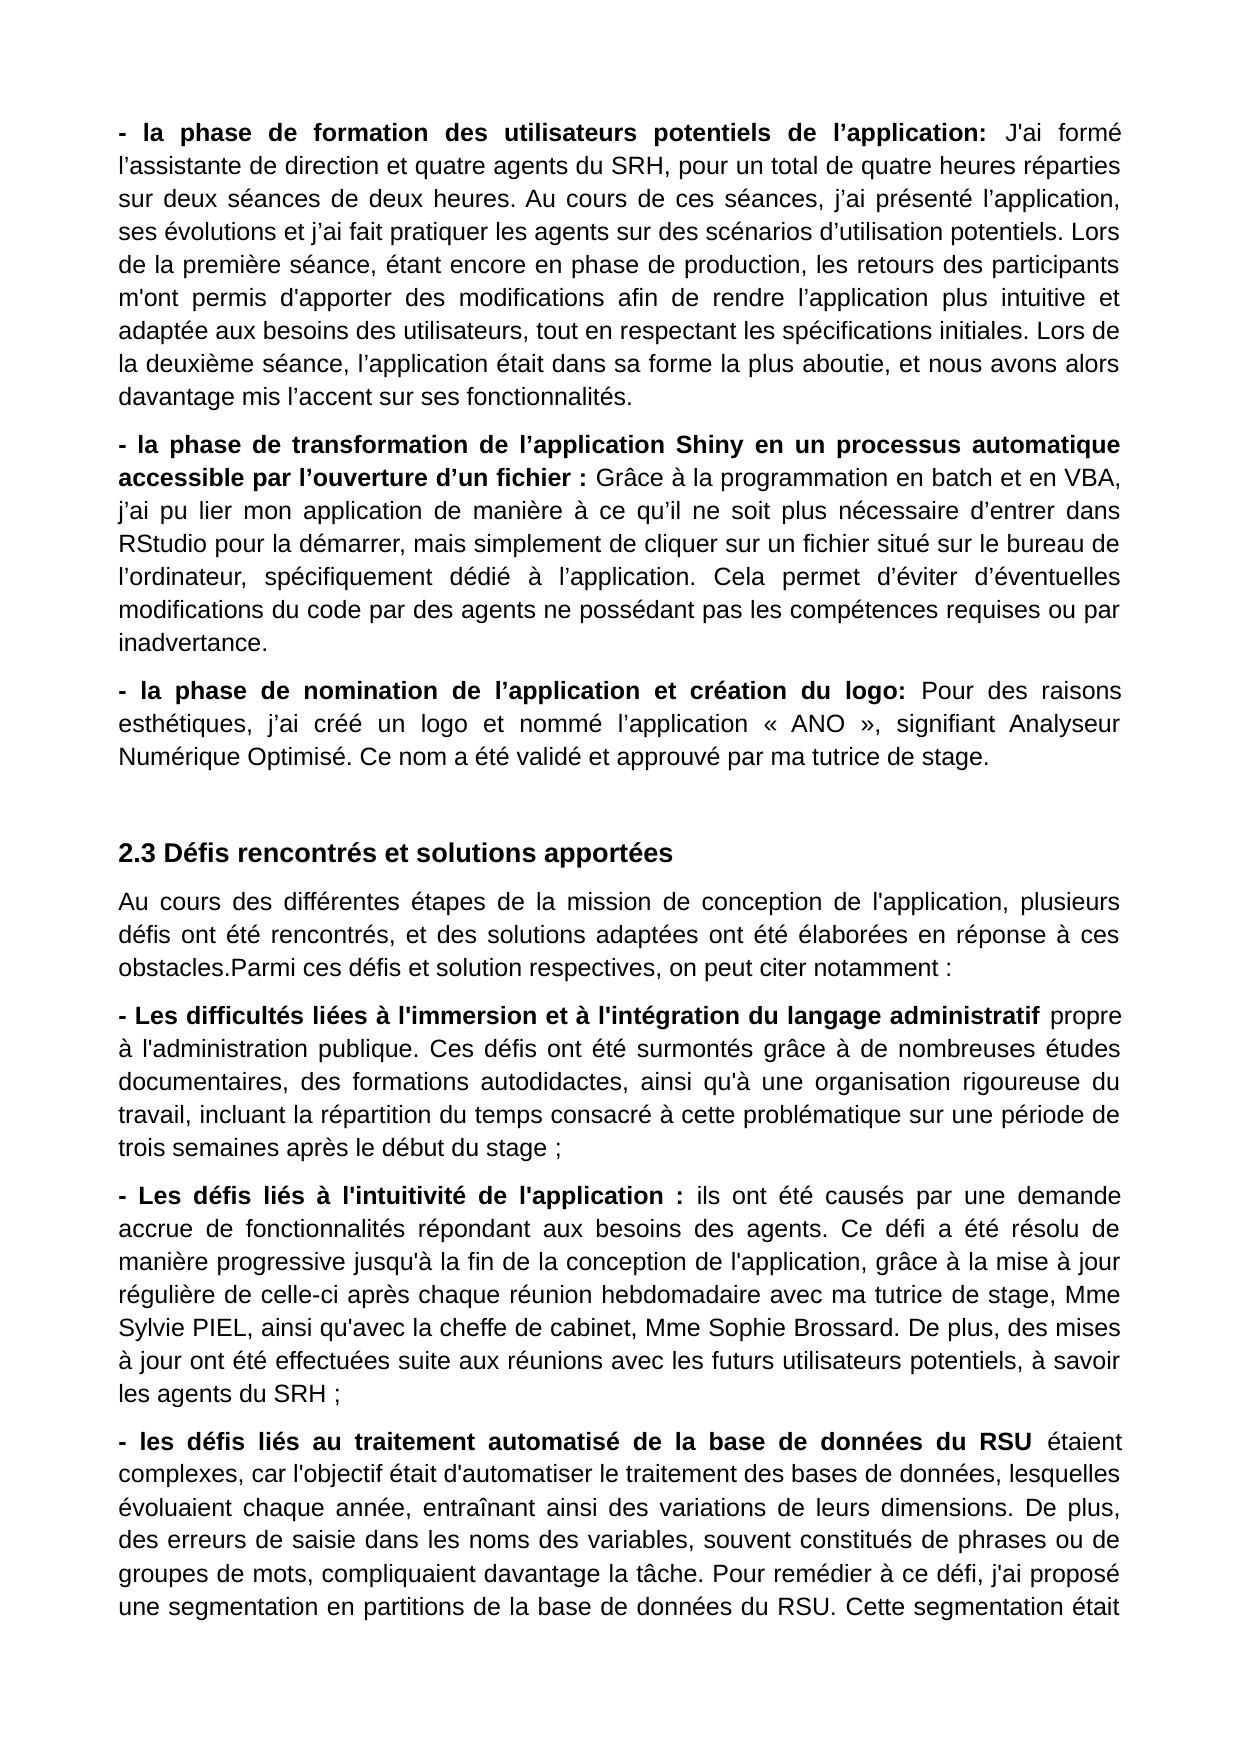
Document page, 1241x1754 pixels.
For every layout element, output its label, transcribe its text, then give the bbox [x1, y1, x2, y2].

text - la phase de nomination de l’application et création du logo: Pour des raisons esthétiques, j’ai créé un logo et nommé l’application « ANO », signifiant Analyseur Numérique Optimisé. Ce nom a été validé et approuvé par ma tutrice de stage. [118, 676, 1122, 770]
text - Les défis liés à l'intuitivité de l'application : ils ont été causés par une demande accrue de fonctionnalités répondant aux besoins des agents. Ce défi a été résolu de manière progressive jusqu'à la fin de la conception de l'application, grâce à la mise à jour régulière de celle-ci après chaque réunion hebdomadaire avec ma tutrice de stage, Mme Sylvie PIEL, ainsi qu'avec la cheffe de cabinet, Mme Sophie Brossard. De plus, des mises à jour ont été effectuées suite aux réunions avec les futurs utilisateurs potentiels, à savoir les agents du SRH ; [118, 1181, 1122, 1408]
text - Les difficultés liées à l'immersion et à l'intégration du langage administratif propre à l'administration publique. Ces défis ont été surmontés grâce à de nombreuses études documentaires, des formations autodidactes, ainsi qu'à une organisation rigoureuse du travail, incluant la répartition du temps consacré à cette problématique sur une période de trois semaines après le début du stage ; [118, 1001, 1122, 1162]
text - la phase de formation des utilisateurs potentiels de l’application: J'ai formé l’assistante de direction et quatre agents du SRH, pour un total de quatre heures réparties sur deux séances de deux heures. Au cours de ces séances, j’ai présenté l’application, ses évolutions et j’ai fait pratiquer les agents sur des scénarios d’utilisation potentiels. Lors de la première séance, étant encore en phase de production, les retours des participants m'ont permis d'apporter des modifications afin de rendre l’application plus intuitive et adaptée aux besoins des utilisateurs, tout en respectant les spécifications initiales. Lors de la deuxième séance, l’application était dans sa forme la plus aboutie, et nous avons alors davantage mis l’accent sur ses fonctionnalités. [118, 118, 1122, 411]
text Au cours des différentes étapes de la mission de conception de l'application, plusieurs défis ont été rencontrés, et des solutions adaptées ont été élaborées en réponse à ces obstacles.Parmi ces défis et solution respectives, on peut citer notamment : [118, 887, 1122, 982]
text - les défis liés au traitement automatisé de la base de données du RSU étaient complexes, car l'objectif était d'automatiser le traitement des bases de données, lesquelles évoluaient chaque année, entraînant ainsi des variations de leurs dimensions. De plus, des erreurs de saisie dans les noms des variables, souvent constitués de phrases ou de groupes de mots, compliquaient davantage la tâche. Pour remédier à ce défi, j'ai proposé une segmentation en partitions de la base de données du RSU. Cette segmentation était [118, 1426, 1122, 1620]
text - la phase de transformation de l’application Shiny en un processus automatique accessible par l’ouverture d’un fichier : Grâce à la programmation en batch et en VBA, j’ai pu lier mon application de manière à ce qu’il ne soit plus nécessaire d’entrer dans RStudio pour la démarrer, mais simplement de cliquer sur un fichier situé sur le bureau de l’ordinateur, spécifiquement dédié à l’application. Cela permet d’éviter d’éventuelles modifications du code par des agents ne possédant pas les compétences requises ou par inadvertance. [118, 430, 1122, 657]
text 2.3 Défis rencontrés et solutions apportées [118, 837, 1122, 868]
